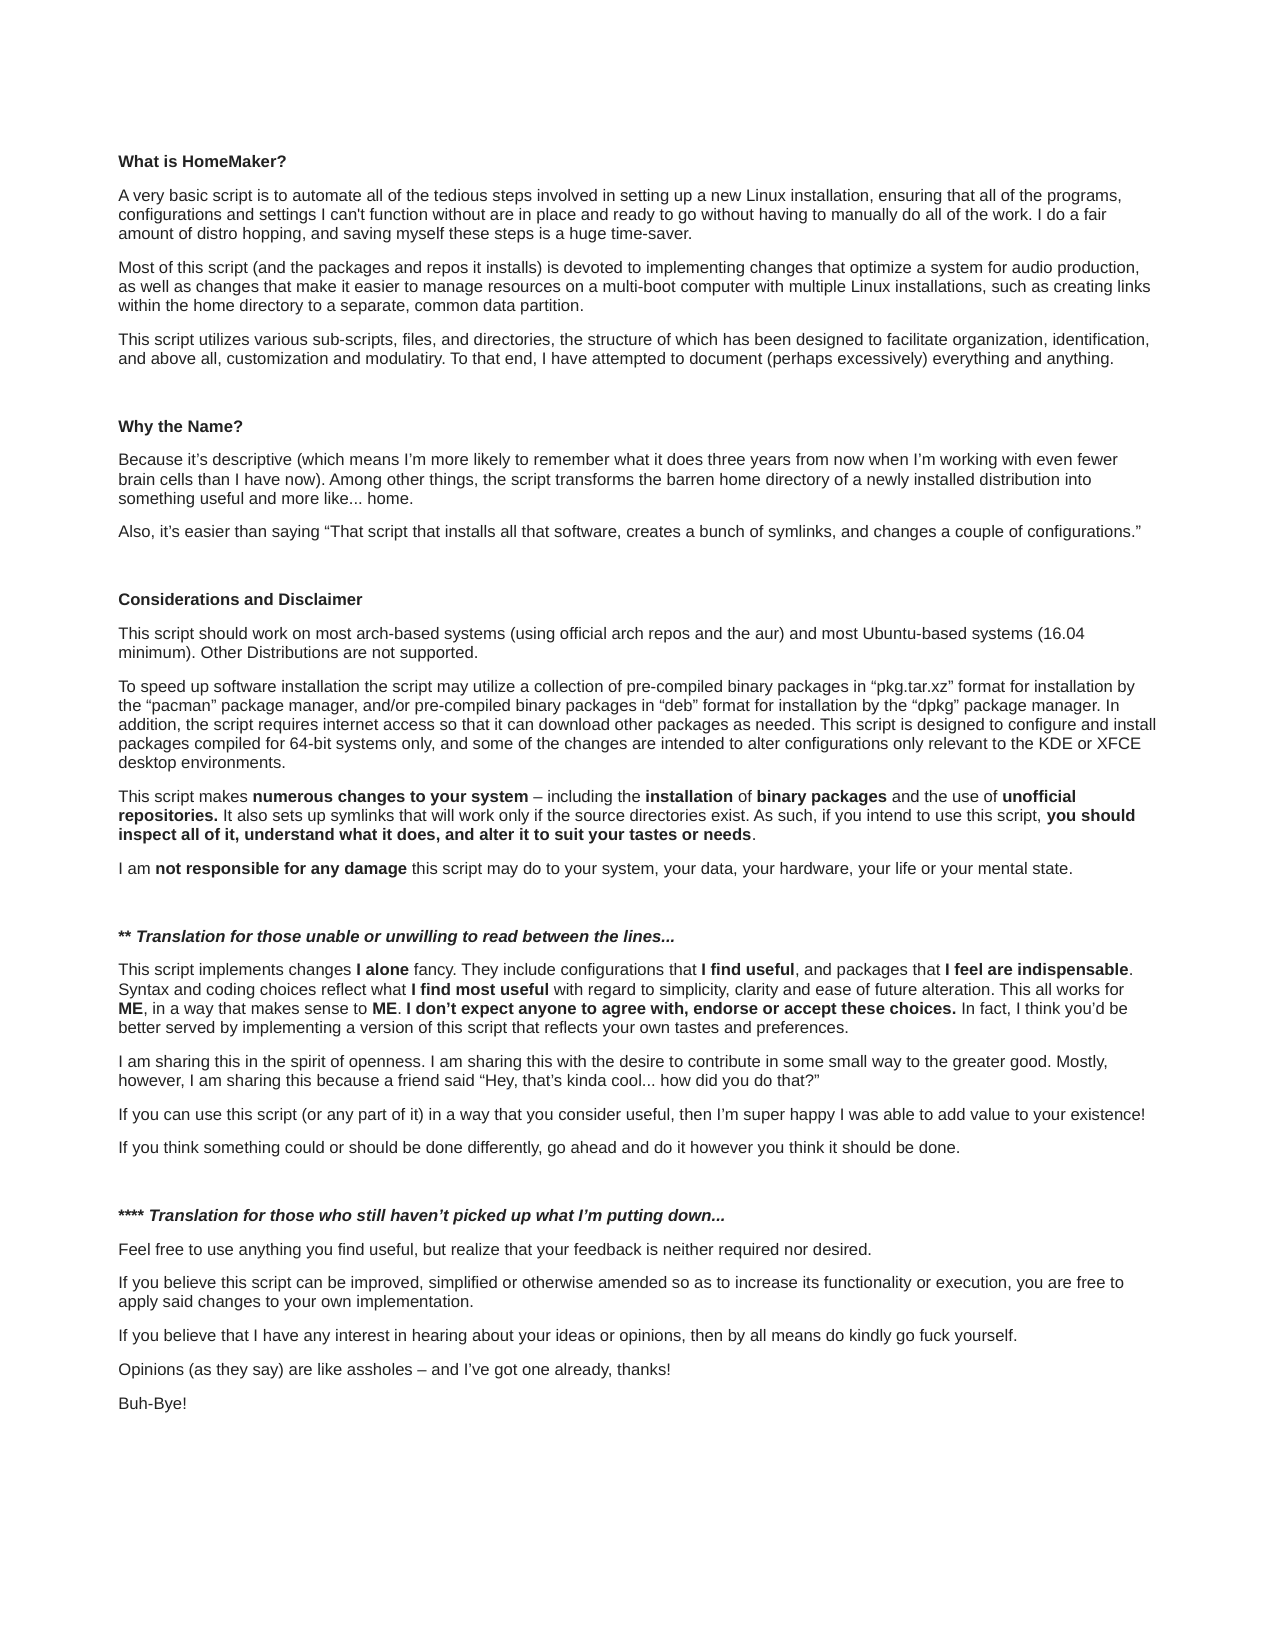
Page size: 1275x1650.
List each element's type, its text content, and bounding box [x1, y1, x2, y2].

text I am not responsible for any damage this script may do to your system, your data, your hardware, your life or your mental state. [118, 859, 1157, 878]
text If you believe that I have any interest in hearing about your ideas or opinions, then by all means do kindly go fuck yourself. [118, 1326, 1157, 1345]
text ** Translation for those unable or unwilling to read between the lines... [118, 926, 1157, 946]
text If you can use this script (or any part of it) in a way that you consider useful, then I’m super happy I was able to add value to your existence! [118, 1104, 1157, 1123]
text This script makes numerous changes to your system – including the installation of binary packages and the use of unofficial repositories. It also sets up symlinks that will work only if the source directories exist. As such, if you intend to use this script, you should inspect all of it, understand what it does, and alter it to suit your tastes or needs. [118, 787, 1157, 844]
text If you think something could or should be done differently, go ahead and do it however you think it should be done. [118, 1138, 1157, 1157]
text To speed up software installation the script may utilize a collection of pre-compiled binary packages in “pkg.tar.xz” format for installation by the “pacman” package manager, and/or pre-compiled binary packages in “deb” format for installation by the “dpkg” package manager. In addition, the script requires internet access so that it can download other packages as needed. This script is designed to configure and install packages compiled for 64-bit systems only, and some of the changes are intended to alter configurations only relevant to the KDE or XFCE desktop environments. [118, 676, 1157, 772]
text Because it’s descriptive (which means I’m more likely to remember what it does three years from now when I’m working with even fewer brain cells than I have now). Among other things, the script transforms the barren home directory of a newly installed distribution into something useful and more like... home. [118, 450, 1157, 508]
text This script utilizes various sub-scripts, files, and directories, the structure of which has been designed to facilitate organization, identification, and above all, customization and modulatiry. To that end, I have attempted to document (perhaps excessively) everything and anything. [118, 330, 1157, 368]
text Considerations and Disclaimer [118, 590, 1157, 609]
text Buh-Bye! [118, 1393, 1157, 1413]
text Also, it’s easier than saying “That script that installs all that software, creates a bunch of symlinks, and changes a couple of configurations.” [118, 522, 1157, 541]
text If you believe this script can be improved, simplified or otherwise amended so as to increase its functionality or execution, you are free to apply said changes to your own implementation. [118, 1273, 1157, 1311]
text What is HomeMaker? [118, 152, 1157, 171]
text A very basic script is to automate all of the tedious steps involved in setting up a new Linux installation, ensuring that all of the programs, configurations and settings I can't function without are in place and ready to go without having to manually do all of the work. I do a fair amount of distro hopping, and saving myself these steps is a huge time-saver. [118, 186, 1157, 243]
text This script should work on most arch-based systems (using official arch repos and the aur) and most Ubuntu-based systems (16.04 minimum). Other Distributions are not supported. [118, 623, 1157, 662]
text This script implements changes I alone fancy. They include configurations that I find useful, and packages that I feel are indispensable. Syntax and coding choices reflect what I find most useful with regard to simplicity, clarity and ease of future alteration. This all works for ME, in a way that makes sense to ME. I don’t expect anyone to agree with, endorse or accept these choices. In fact, I think you’d be better served by implementing a version of this script that reflects your own tastes and preferences. [118, 960, 1157, 1037]
text **** Translation for those who still haven’t picked up what I’m putting down... [118, 1206, 1157, 1225]
text I am sharing this in the spirit of openness. I am sharing this with the desire to contribute in some small way to the greater good. Mostly, however, I am sharing this because a friend said “Hey, that’s kinda cool... how did you do that?” [118, 1051, 1157, 1090]
text Opinions (as they say) are like assholes – and I’ve got one already, thanks! [118, 1360, 1157, 1379]
text Most of this script (and the packages and repos it installs) is devoted to implementing changes that optimize a system for audio production, as well as changes that make it easier to manage resources on a multi-boot computer with multiple Linux installations, such as creating links within the home directory to a separate, common data partition. [118, 258, 1157, 315]
text Feel free to use anything you find useful, but realize that your feedback is neither required nor desired. [118, 1239, 1157, 1258]
text Why the Name? [118, 416, 1157, 436]
